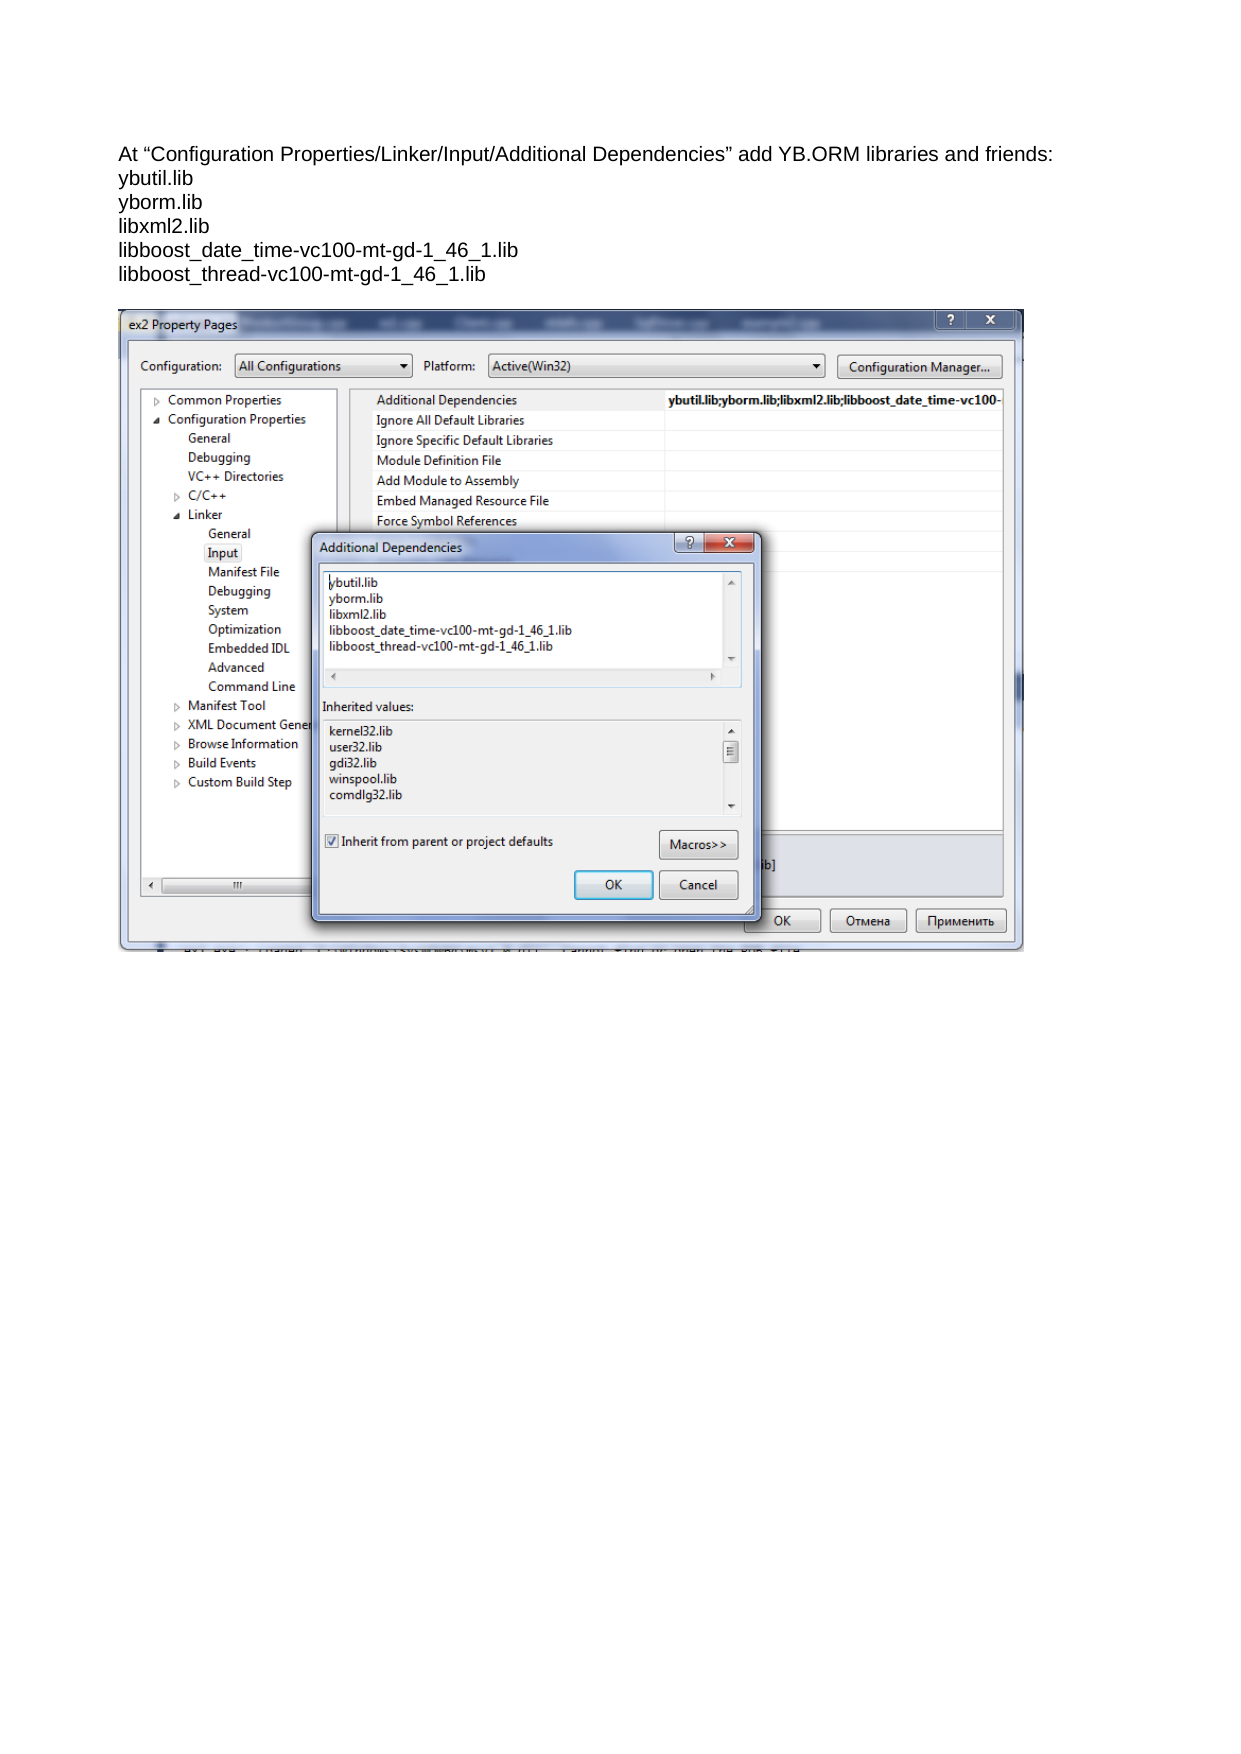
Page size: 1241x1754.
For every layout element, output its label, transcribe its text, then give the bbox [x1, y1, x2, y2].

text yborm.lib [118, 190, 1122, 214]
text libxml2.lib [118, 214, 1122, 238]
text libboost_date_time-vc100-mt-gd-1_46_1.lib [118, 238, 1122, 262]
picture [118, 309, 1024, 952]
text At “Configuration Properties/Linker/Input/Additional Dependencies” add YB.ORM libraries and friends: [118, 142, 1122, 166]
text ybutil.lib [118, 166, 1122, 190]
text libboost_thread-vc100-mt-gd-1_46_1.lib [118, 262, 1122, 286]
